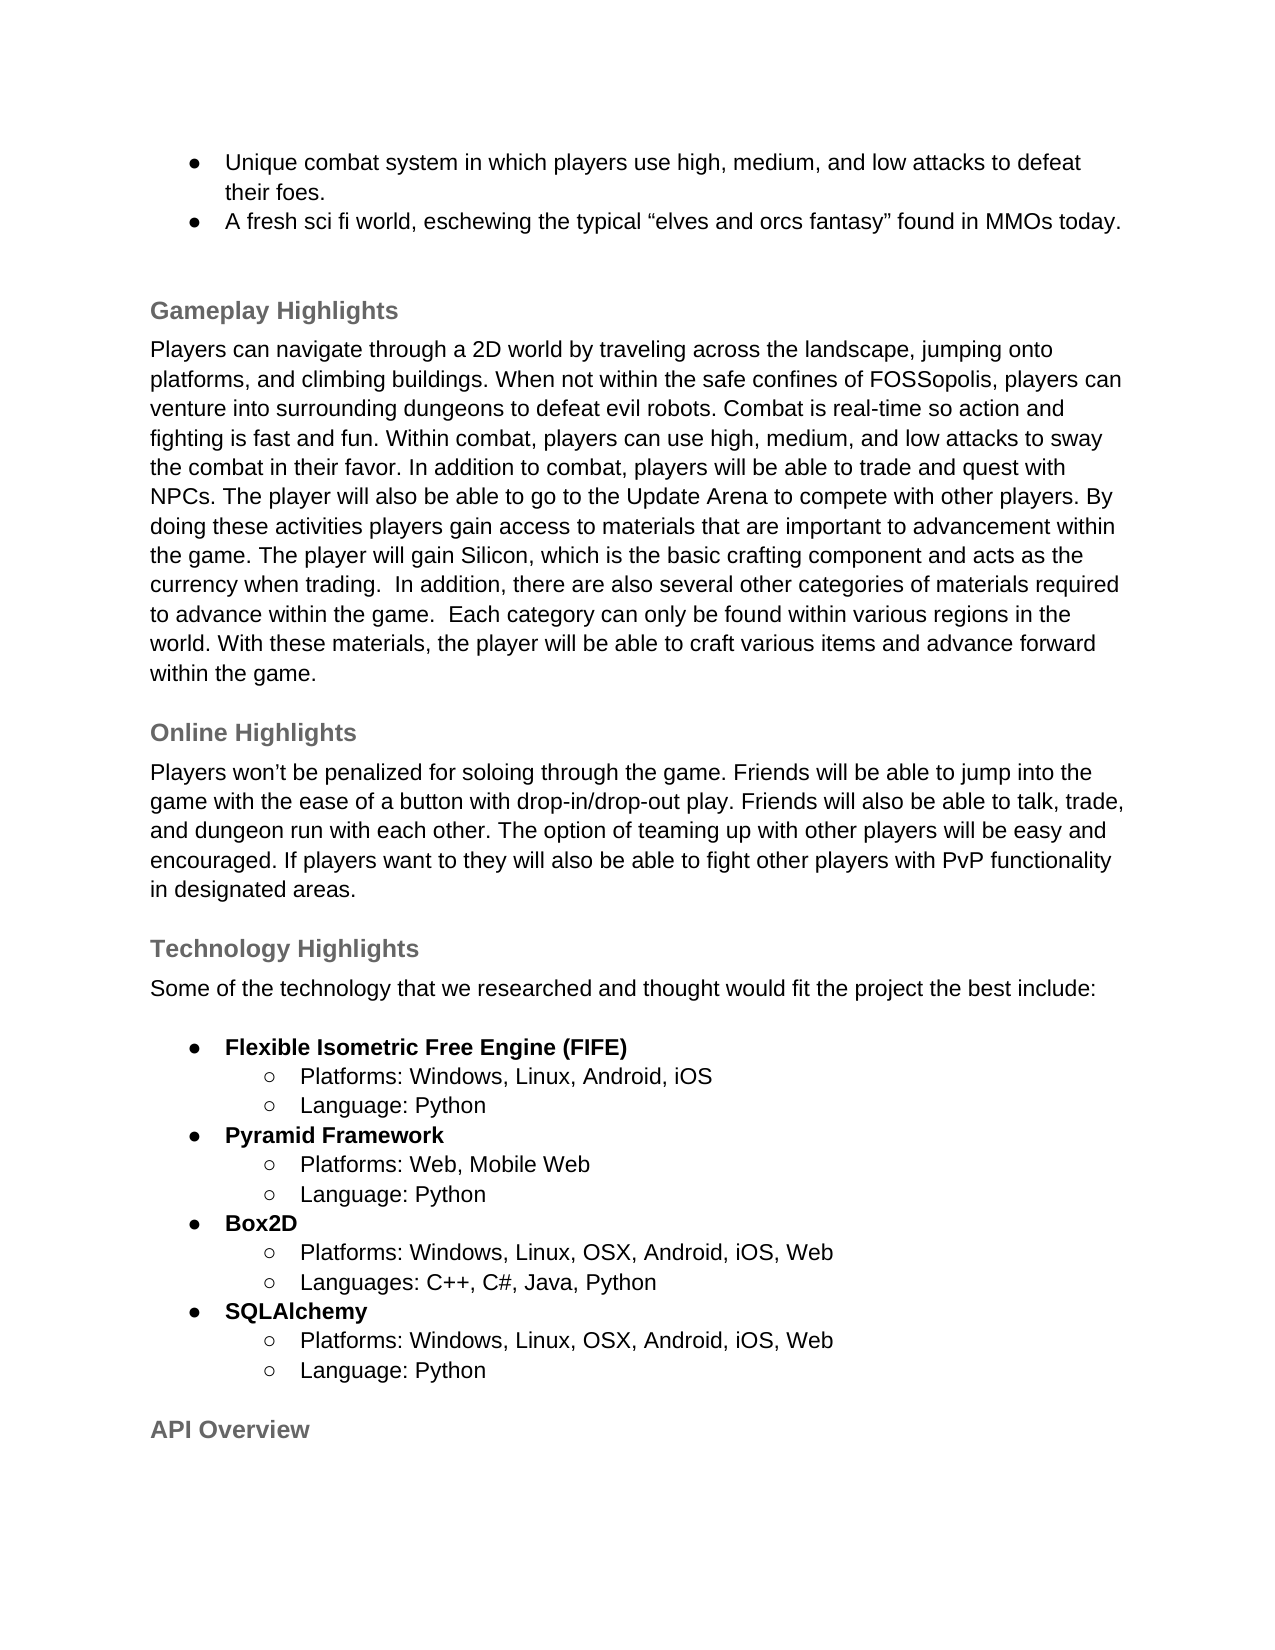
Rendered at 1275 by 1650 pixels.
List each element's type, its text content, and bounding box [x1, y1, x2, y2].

list SQLAlchemy [187, 1299, 1125, 1324]
list Platforms: Windows, Linux, OSX, Android, iOS, Web [262, 1240, 1125, 1266]
text Players can navigate through a 2D world by traveling across the landscape, jumping onto platforms, and climbing buildings. When not within the safe confines of FOSSopolis, players can venture into surrounding dungeons to defeat evil robots. Combat is real-time so action and fighting is fast and fun. Within combat, players can use high, medium, and low attacks to sway the combat in their favor. In addition to combat, players will be able to trade and quest with NPCs. The player will also be able to go to the Update Arena to compete with other players. By doing these activities players gain access to materials that are important to advancement within the game. The player will gain Silicon, which is the basic crafting component and acts as the currency when trading. In addition, there are also several other categories of materials required to advance within the game. Each category can only be found within various regions in the world. With these materials, the player will be able to craft various items and advance forward within the game. [150, 337, 1125, 686]
list Unique combat system in which players use high, medium, and low attacks to defeat their foes. [187, 150, 1125, 205]
subtitle Online Highlights [150, 719, 1125, 747]
list Pyramid Framework [187, 1122, 1125, 1148]
list Platforms: Windows, Linux, OSX, Android, iOS, Web [262, 1328, 1125, 1354]
list A fresh sci fi world, eschewing the typical “elves and orcs fantasy” found in MMOs today. [187, 209, 1125, 234]
list Language: Python [262, 1181, 1125, 1207]
list Box2D [187, 1211, 1125, 1236]
subtitle Gameplay Highlights [150, 297, 1125, 324]
list Language: Python [262, 1357, 1125, 1383]
list Languages: C++, C#, Java, Python [262, 1269, 1125, 1295]
subtitle Technology Highlights [150, 935, 1125, 963]
list Platforms: Windows, Linux, Android, iOS [262, 1064, 1125, 1089]
list Platforms: Web, Mobile Web [262, 1152, 1125, 1177]
text Players won’t be penalized for soloing through the game. Friends will be able to jump into the game with the ease of a button with drop-in/drop-out play. Friends will also be able to talk, trade, and dungeon run with each other. The option of teaming up with other players will be easy and encouraged. If players want to they will also be able to fight other players with PvP functionality in designated areas. [150, 759, 1125, 902]
subtitle API Overview [150, 1416, 1125, 1444]
list Flexible Isometric Free Engine (FIFE) [187, 1034, 1125, 1060]
list Language: Python [262, 1093, 1125, 1119]
text Some of the technology that we researched and thought would fit the project the best include: [150, 976, 1125, 1001]
